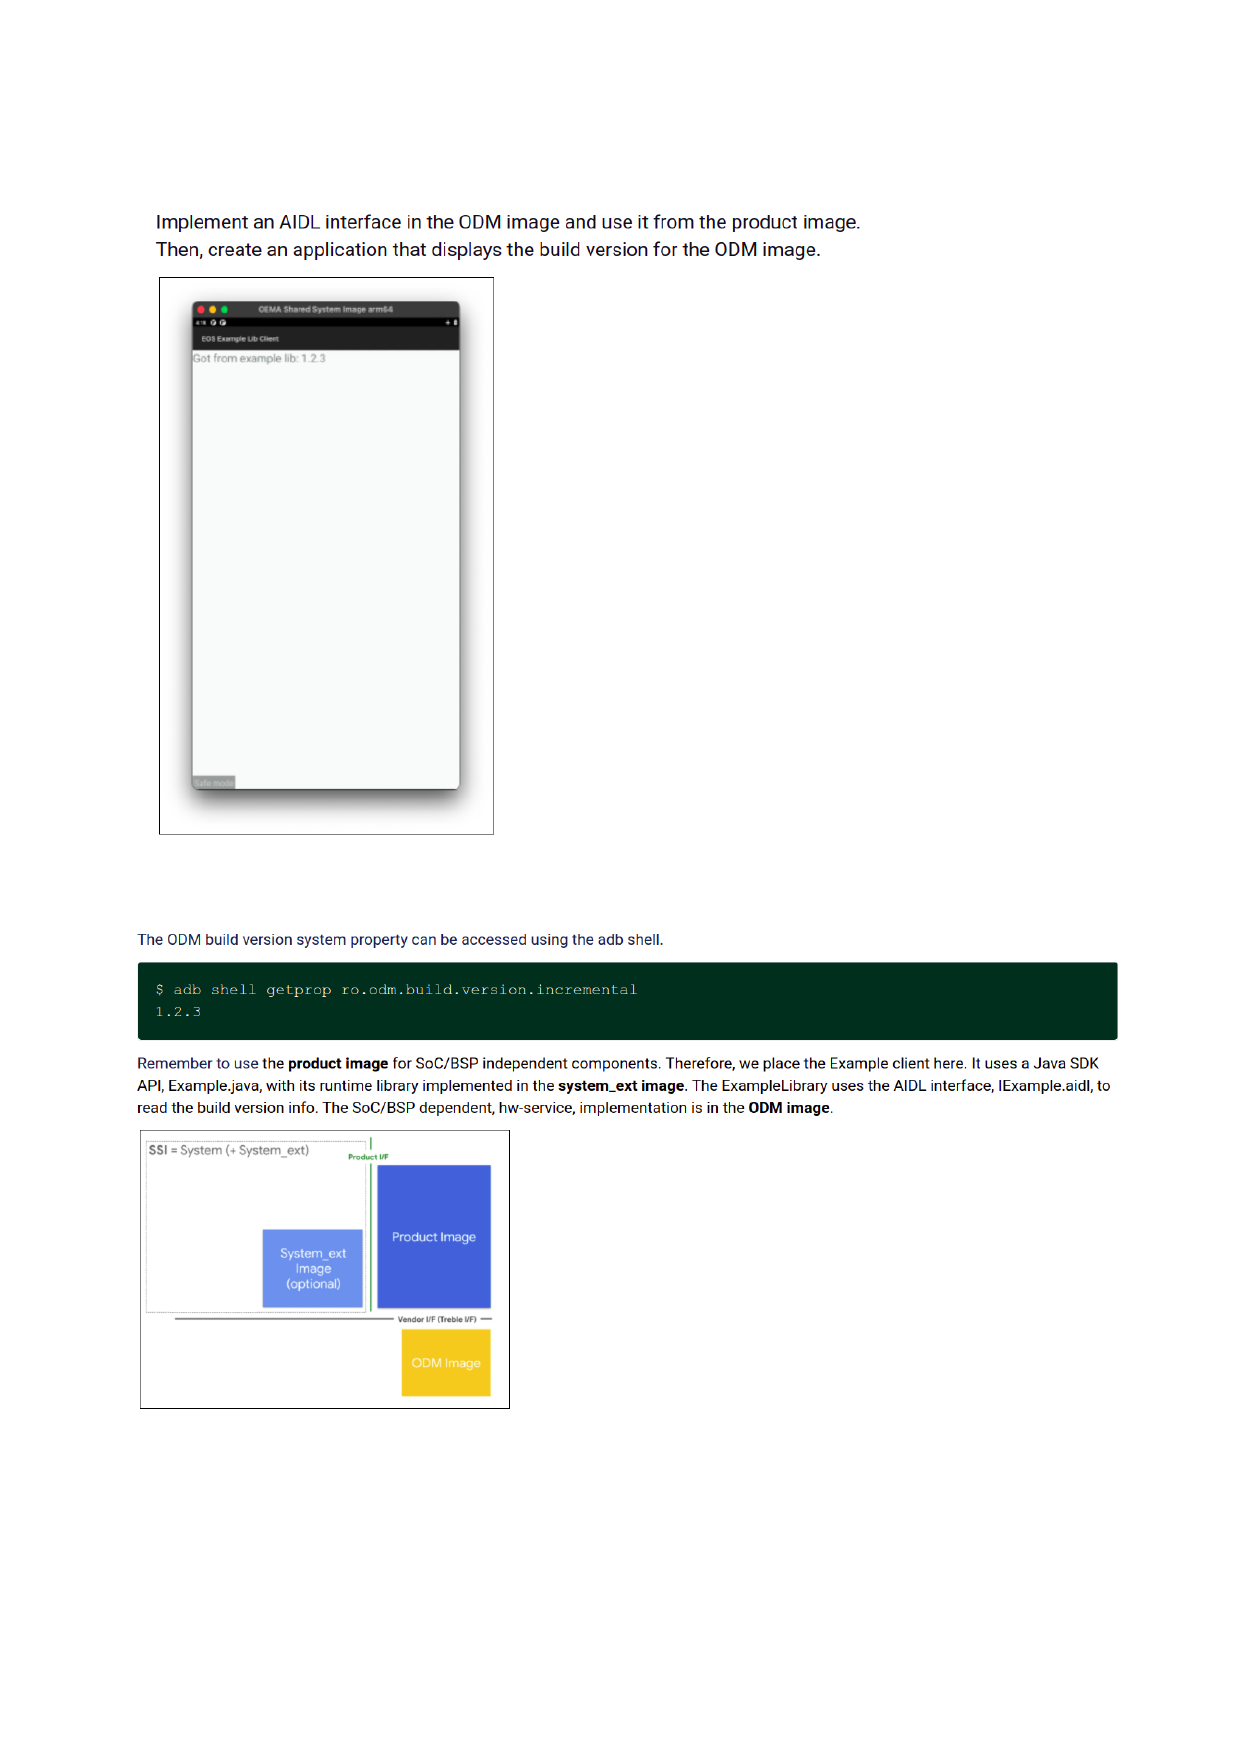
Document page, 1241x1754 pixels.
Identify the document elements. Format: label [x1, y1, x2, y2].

picture [118, 204, 1123, 835]
picture [118, 920, 1123, 1471]
